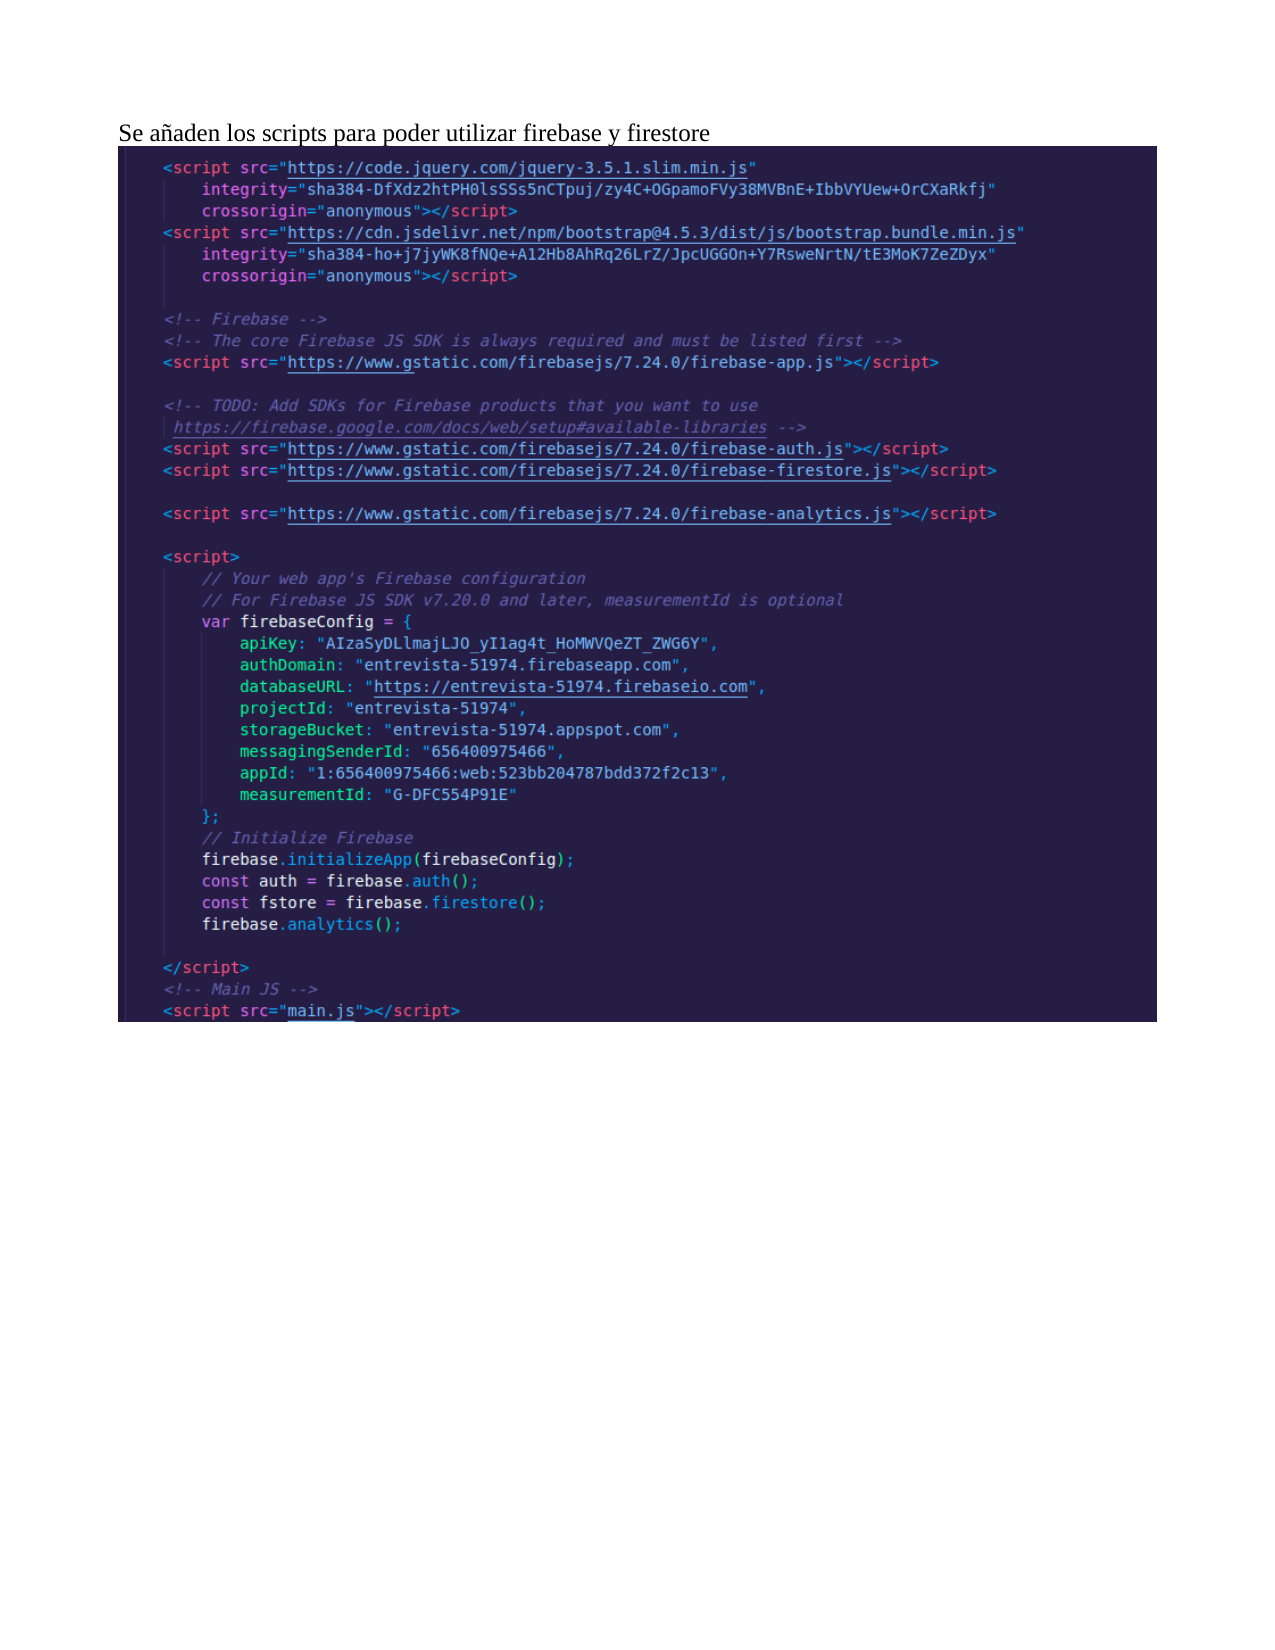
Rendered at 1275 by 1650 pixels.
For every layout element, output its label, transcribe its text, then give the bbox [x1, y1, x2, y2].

picture [118, 146, 1157, 1022]
text Se añaden los scripts para poder utilizar firebase y firestore [118, 118, 1157, 146]
